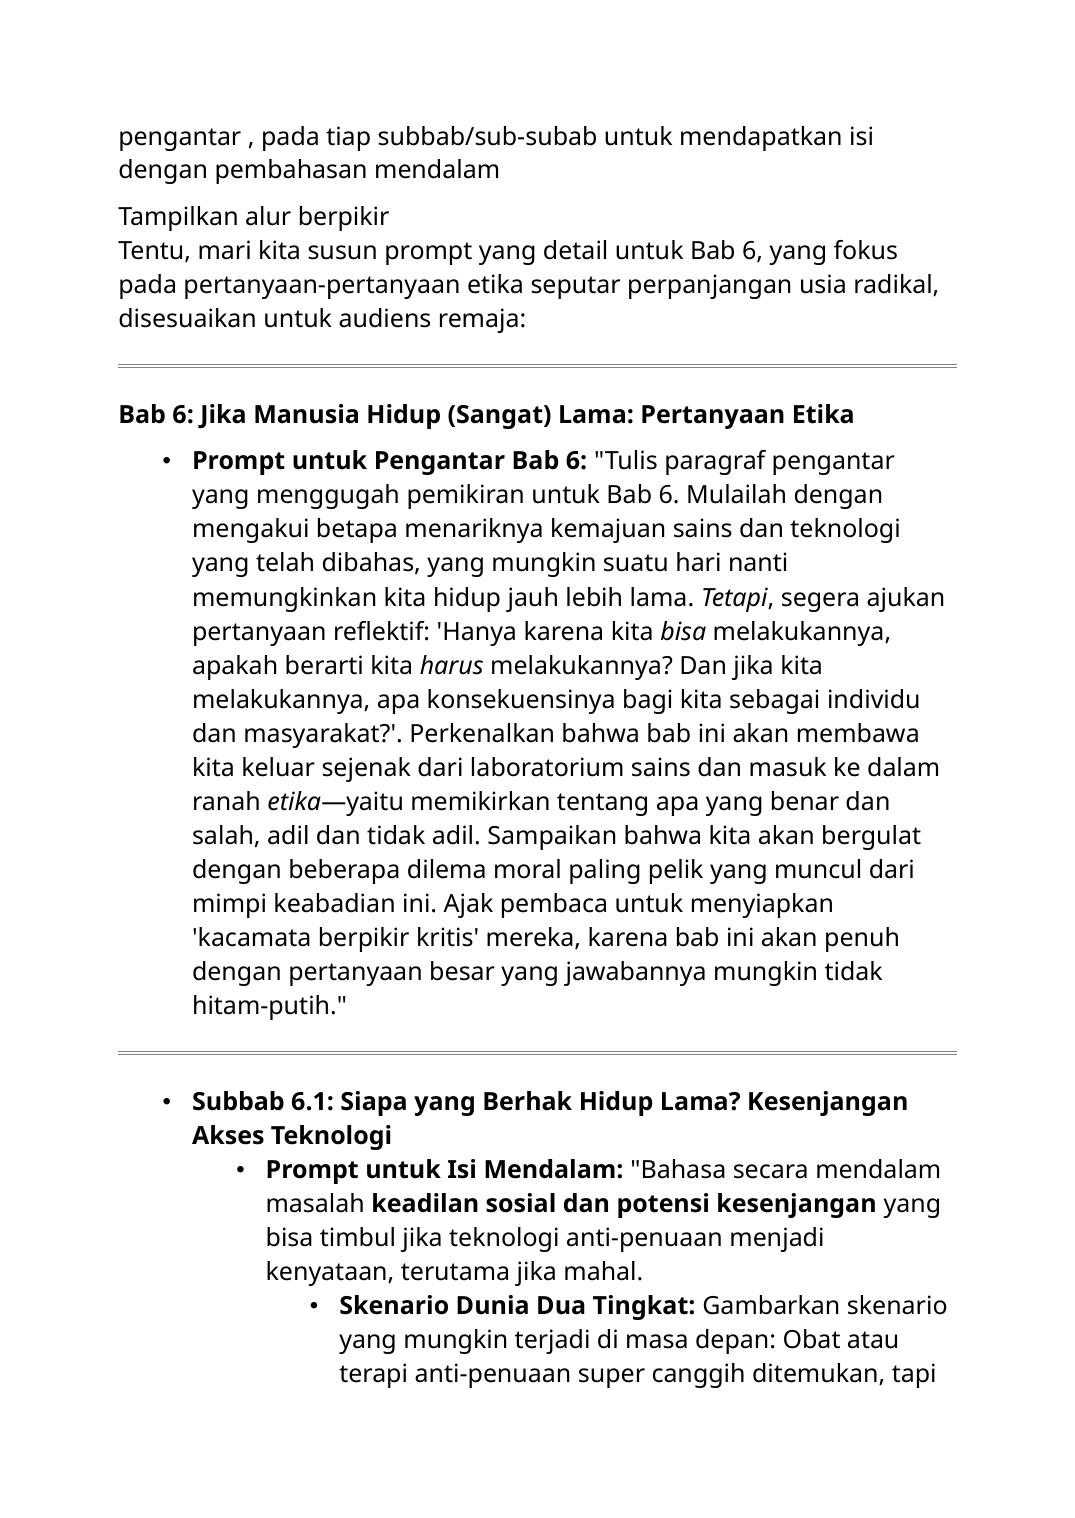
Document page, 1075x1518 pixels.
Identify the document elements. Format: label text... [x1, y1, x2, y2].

list Skenario Dunia Dua Tingkat: Gambarkan skenario yang mungkin terjadi di masa depan: Obat atau terapi anti-penuaan super canggih ditemukan, tapi [309, 1288, 957, 1390]
text Tampilkan alur berpikir [118, 199, 957, 233]
text Bab 6: Jika Manusia Hidup (Sangat) Lama: Pertanyaan Etika [118, 396, 957, 430]
list Prompt untuk Isi Mendalam: "Bahasa secara mendalam masalah keadilan sosial dan potensi kesenjangan yang bisa timbul jika teknologi anti-penuaan menjadi kenyataan, terutama jika mahal. [236, 1151, 957, 1288]
text pengantar , pada tiap subbab/sub-subab untuk mendapatkan isi dengan pembahasan mendalam [118, 118, 957, 186]
list Subbab 6.1: Siapa yang Berhak Hidup Lama? Kesenjangan Akses Teknologi [162, 1083, 957, 1151]
text Tentu, mari kita susun prompt yang detail untuk Bab 6, yang fokus pada pertanyaan-pertanyaan etika seputar perpanjangan usia radikal, disesuaikan untuk audiens remaja: [118, 233, 957, 335]
list Prompt untuk Pengantar Bab 6: "Tulis paragraf pengantar yang menggugah pemikiran untuk Bab 6. Mulailah dengan mengakui betapa menariknya kemajuan sains dan teknologi yang telah dibahas, yang mungkin suatu hari nanti memungkinkan kita hidup jauh lebih lama. Tetapi, segera ajukan pertanyaan reflektif: 'Hanya karena kita bisa melakukannya, apakah berarti kita harus melakukannya? Dan jika kita melakukannya, apa konsekuensinya bagi kita sebagai individu dan masyarakat?'. Perkenalkan bahwa bab ini akan membawa kita keluar sejenak dari laboratorium sains dan masuk ke dalam ranah etika—yaitu memikirkan tentang apa yang benar dan salah, adil dan tidak adil. Sampaikan bahwa kita akan bergulat dengan beberapa dilema moral paling pelik yang muncul dari mimpi keabadian ini. Ajak pembaca untuk menyiapkan 'kacamata berpikir kritis' mereka, karena bab ini akan penuh dengan pertanyaan besar yang jawabannya mungkin tidak hitam-putih." [162, 443, 957, 1022]
